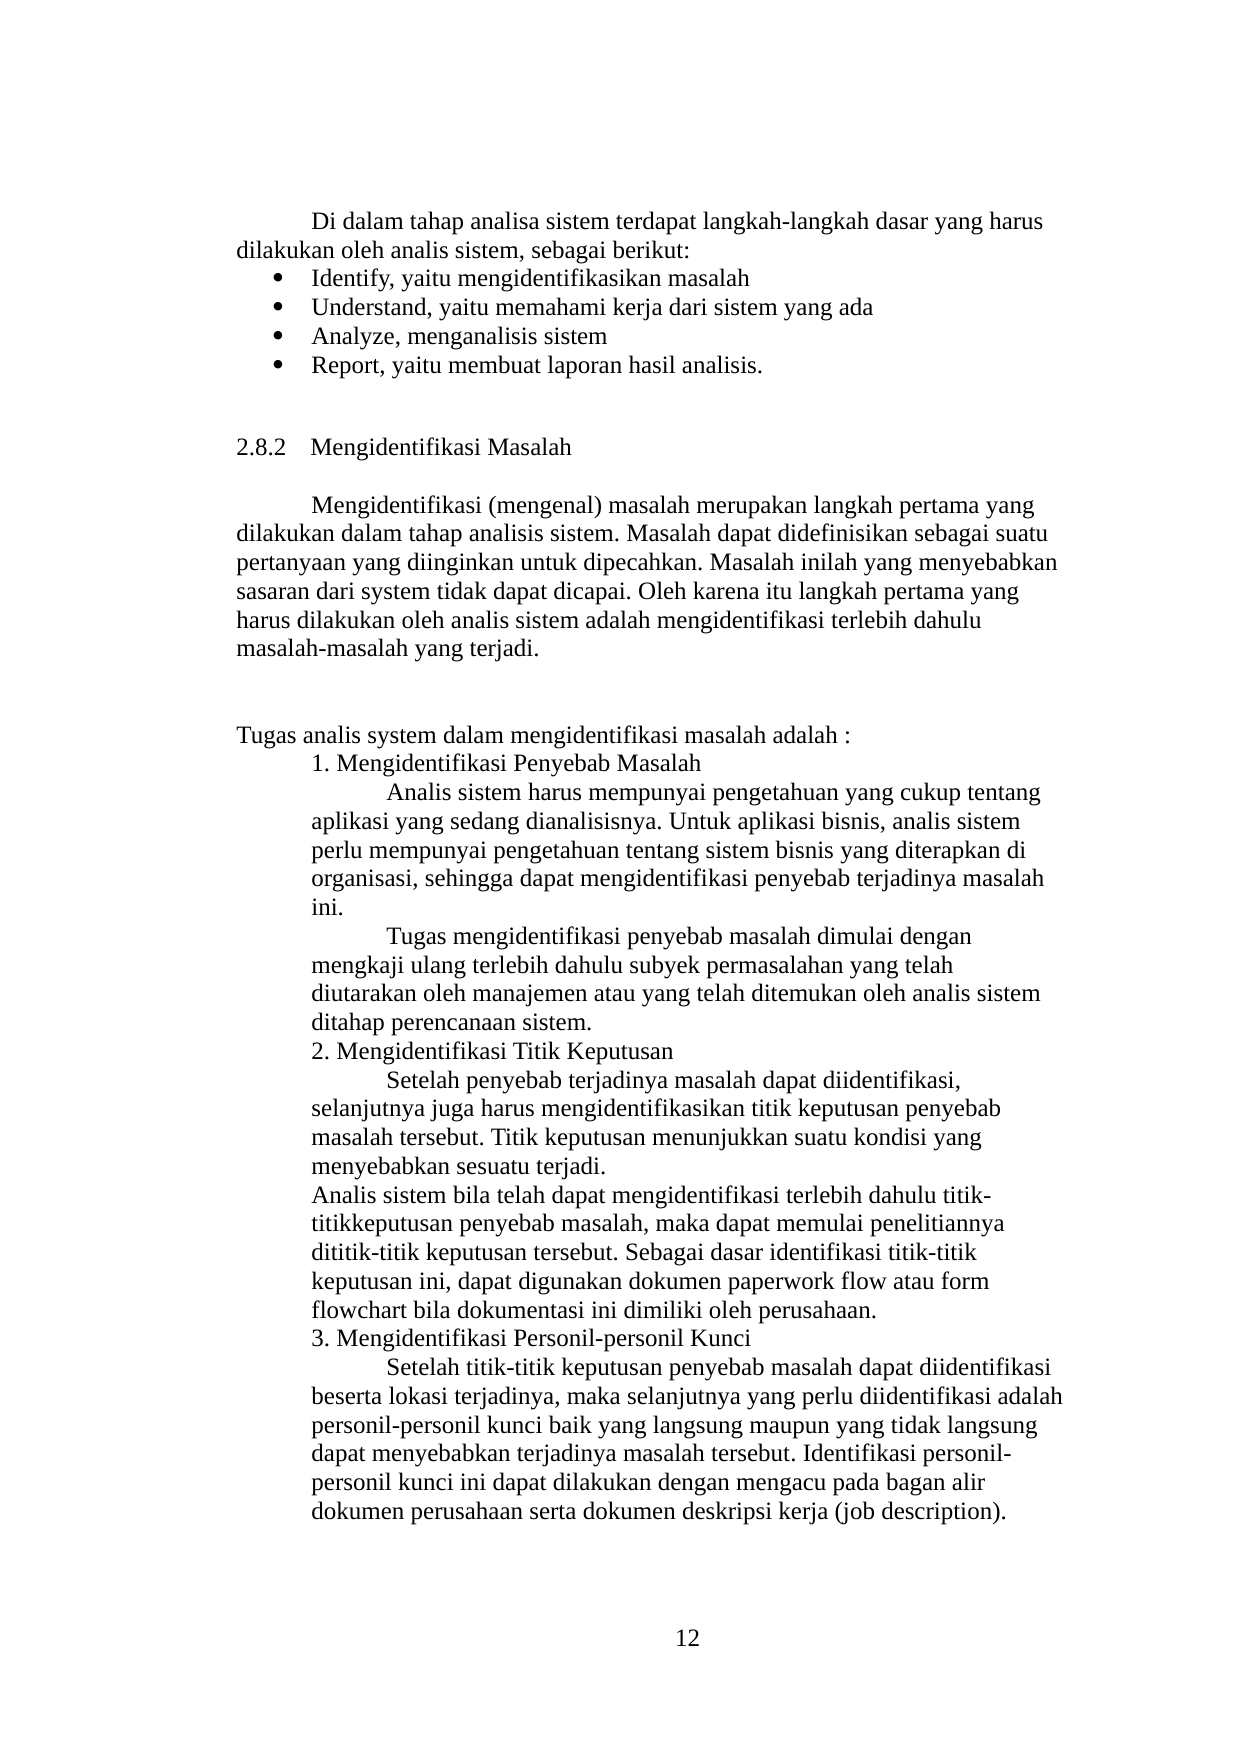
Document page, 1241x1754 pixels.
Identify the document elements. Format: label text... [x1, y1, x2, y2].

text Analis sistem harus mempunyai pengetahuan yang cukup tentang aplikasi yang sedang dianalisisnya. Untuk aplikasi bisnis, analis sistem perlu mempunyai pengetahuan tentang sistem bisnis yang diterapkan di organisasi, sehingga dapat mengidentifikasi penyebab terjadinya masalah ini. [311, 777, 1063, 921]
list Analyze, menganalisis sistem [274, 321, 1063, 350]
text 1. Mengidentifikasi Penyebab Masalah [311, 748, 1063, 777]
text 3. Mengidentifikasi Personil-personil Kunci [311, 1323, 1063, 1352]
text Analis sistem bila telah dapat mengidentifikasi terlebih dahulu titik-titikkeputusan penyebab masalah, maka dapat memulai penelitiannya dititik-titik keputusan tersebut. Sebagai dasar identifikasi titik-titik keputusan ini, dapat digunakan dokumen paperwork flow atau form flowchart bila dokumentasi ini dimiliki oleh perusahaan. [311, 1180, 1063, 1323]
subtitle 2.8.2 Mengidentifikasi Masalah [236, 432, 1063, 461]
text Setelah penyebab terjadinya masalah dapat diidentifikasi, selanjutnya juga harus mengidentifikasikan titik keputusan penyebab masalah tersebut. Titik keputusan menunjukkan suatu kondisi yang menyebabkan sesuatu terjadi. [311, 1065, 1063, 1180]
text Mengidentifikasi (mengenal) masalah merupakan langkah pertama yang dilakukan dalam tahap analisis sistem. Masalah dapat didefinisikan sebagai suatu pertanyaan yang diinginkan untuk dipecahkan. Masalah inilah yang menyebabkan sasaran dari system tidak dapat dicapai. Oleh karena itu langkah pertama yang harus dilakukan oleh analis sistem adalah mengidentifikasi terlebih dahulu masalah-masalah yang terjadi. [236, 490, 1063, 662]
text Tugas mengidentifikasi penyebab masalah dimulai dengan mengkaji ulang terlebih dahulu subyek permasalahan yang telah diutarakan oleh manajemen atau yang telah ditemukan oleh analis sistem ditahap perencanaan sistem. [311, 921, 1063, 1036]
text 2. Mengidentifikasi Titik Keputusan [311, 1036, 1063, 1065]
list Understand, yaitu memahami kerja dari sistem yang ada [274, 292, 1063, 321]
text Di dalam tahap analisa sistem terdapat langkah-langkah dasar yang harus dilakukan oleh analis sistem, sebagai berikut: [236, 206, 1063, 263]
list Report, yaitu membuat laporan hasil analisis. [274, 350, 1063, 378]
list Identify, yaitu mengidentifikasikan masalah [274, 263, 1063, 292]
text Tugas analis system dalam mengidentifikasi masalah adalah : [236, 720, 1063, 748]
text Setelah titik-titik keputusan penyebab masalah dapat diidentifikasi beserta lokasi terjadinya, maka selanjutnya yang perlu diidentifikasi adalah personil-personil kunci baik yang langsung maupun yang tidak langsung dapat menyebabkan terjadinya masalah tersebut. Identifikasi personil-personil kunci ini dapat dilakukan dengan mengacu pada bagan alir dokumen perusahaan serta dokumen deskripsi kerja (job description). [311, 1352, 1063, 1525]
